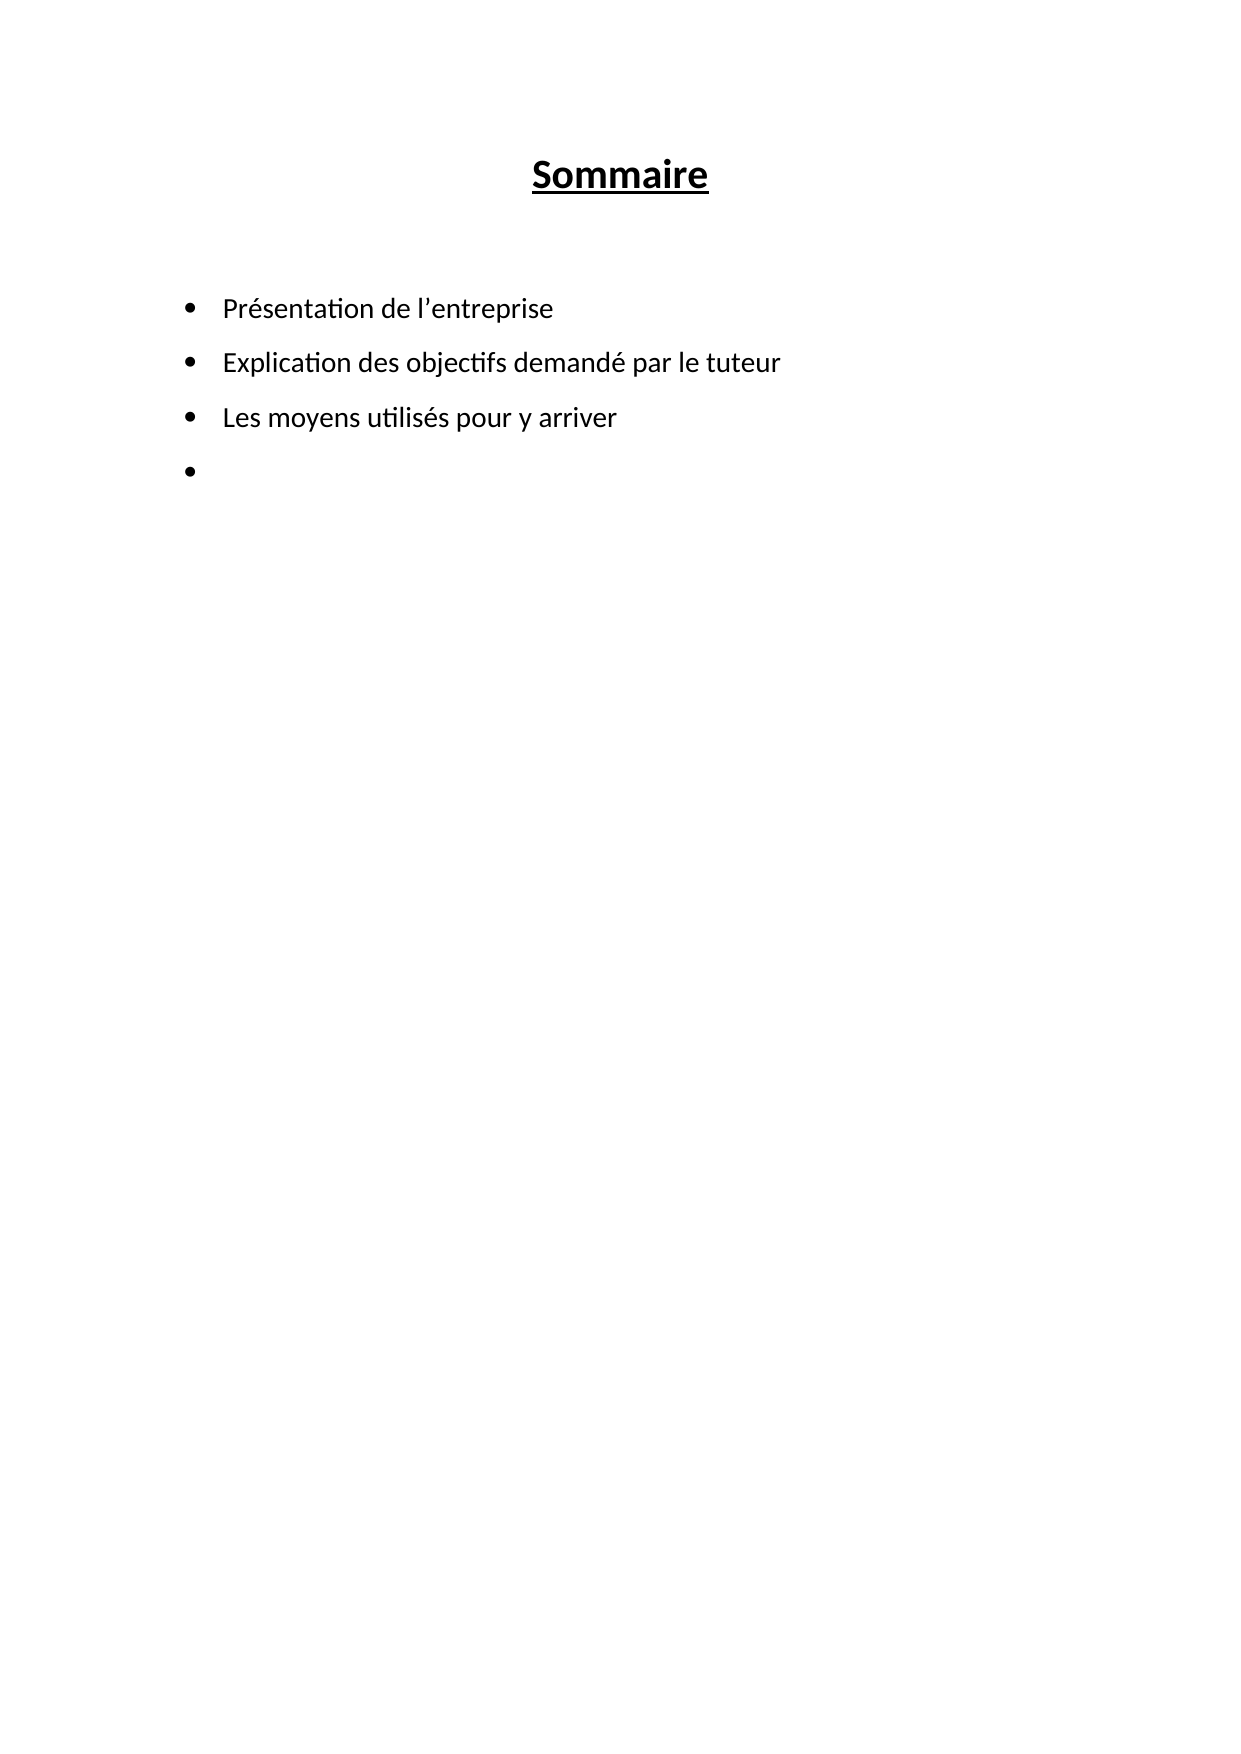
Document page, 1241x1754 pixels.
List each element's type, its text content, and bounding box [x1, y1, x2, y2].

text Sommaire [148, 148, 1093, 198]
list Explication des objectifs demandé par le tuteur [185, 344, 1093, 380]
list Les moyens utilisés pour y arriver [185, 399, 1093, 435]
list Présentation de l’entreprise [185, 290, 1093, 325]
